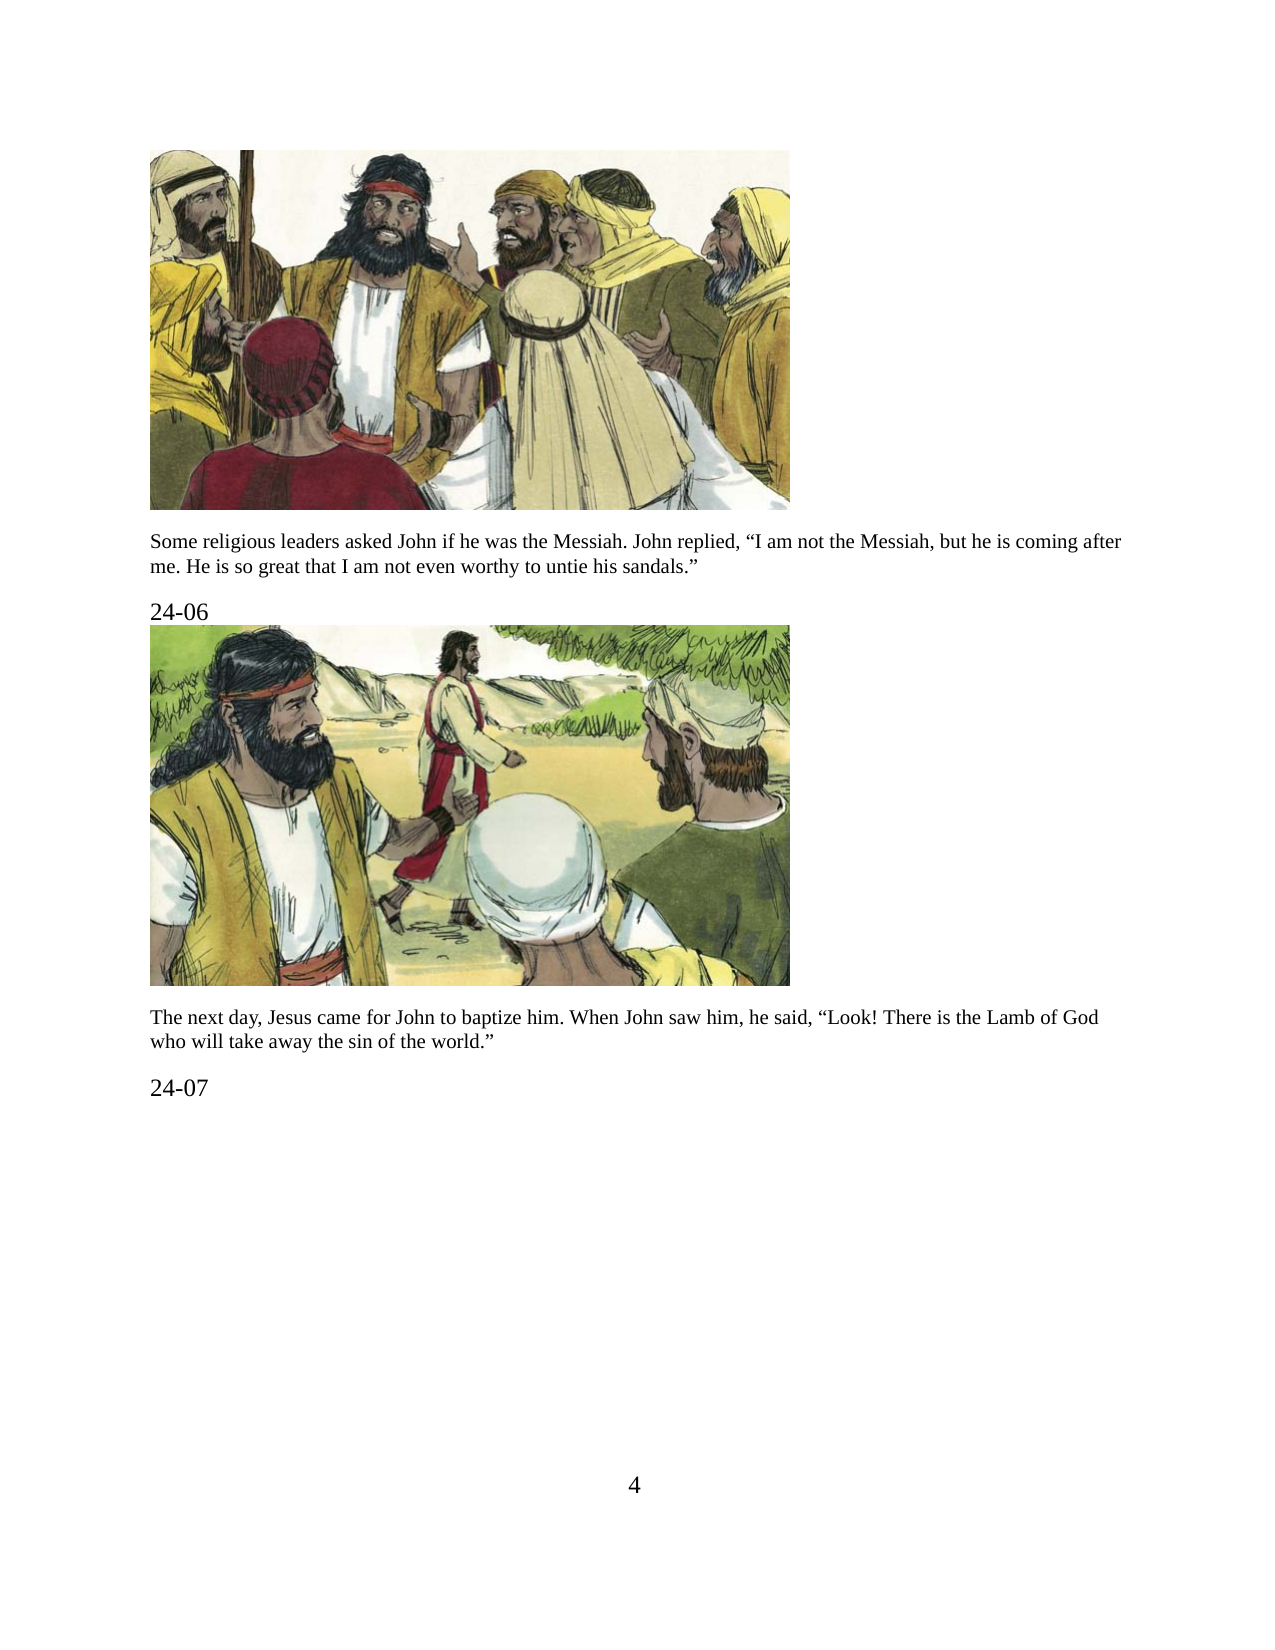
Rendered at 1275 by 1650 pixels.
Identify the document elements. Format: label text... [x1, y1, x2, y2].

subtitle 24-06 [150, 597, 1125, 626]
picture [150, 625, 790, 986]
text The next day, Jesus came for John to baptize him. When John saw him, he said, “Look! There is the Lamb of God who will take away the sin of the world.” [150, 1005, 1125, 1053]
subtitle 24-07 [150, 1073, 1125, 1102]
picture [150, 150, 790, 510]
text Some religious leaders asked John if he was the Messiah. John replied, “I am not the Messiah, but he is coming after me. He is so great that I am not even worthy to untie his sandals.” [150, 529, 1125, 578]
